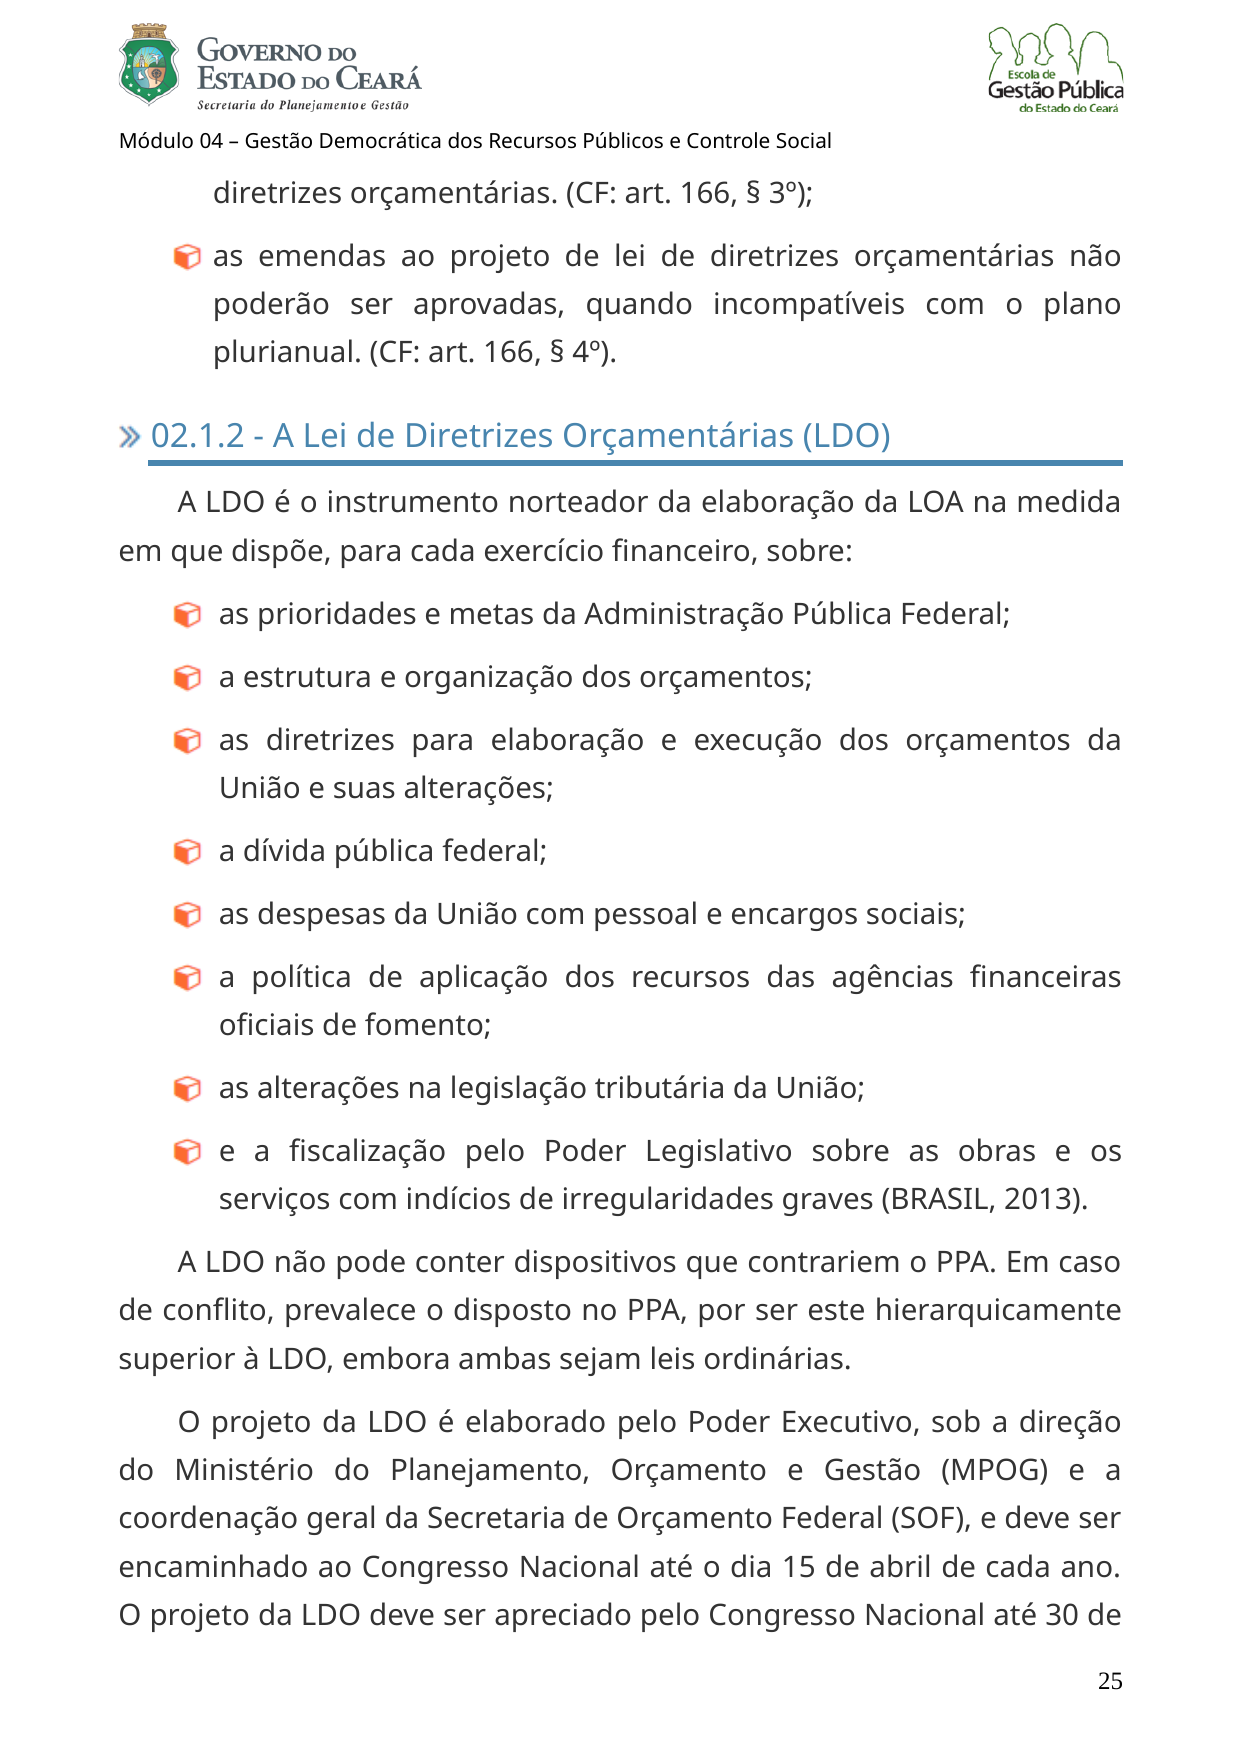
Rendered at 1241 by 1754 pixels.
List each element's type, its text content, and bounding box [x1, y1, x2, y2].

subtitle 02.1.2 - A Lei de Diretrizes Orçamentárias (LDO) [148, 409, 1123, 460]
text A LDO é o instrumento norteador da elaboração da LOA na medida em que dispõe, para cada exercício financeiro, sobre: [118, 481, 1123, 570]
picture [172, 1072, 204, 1103]
picture [172, 240, 204, 271]
picture [172, 835, 204, 866]
list as diretrizes para elaboração e execução dos orçamentos da União e suas alterações; [183, 718, 1123, 807]
picture [172, 1135, 204, 1166]
picture [110, 419, 148, 456]
list e a fiscalização pelo Poder Legislativo sobre as obras e os serviços com indícios de irregularidades graves (BRASIL, 2013). [183, 1129, 1123, 1218]
text O projeto da LDO é elaborado pelo Poder Executivo, sob a direção do Ministério do Planejamento, Orçamento e Gestão (MPOG) e a coordenação geral da Secretaria de Orçamento Federal (SOF), e deve ser encaminhado ao Congresso Nacional até o dia 15 de abril de cada ano. O projeto da LDO deve ser apreciado pelo Congresso Nacional até 30 de [118, 1400, 1123, 1634]
list a dívida pública federal; [183, 829, 1123, 870]
list as prioridades e metas da Administração Pública Federal; [183, 592, 1123, 633]
picture [118, 23, 1124, 112]
picture [172, 724, 204, 755]
text A LDO não pode conter dispositivos que contrariem o PPA. Em caso de conflito, prevalece o disposto no PPA, por ser este hierarquicamente superior à LDO, embora ambas sejam leis ordinárias. [118, 1241, 1123, 1378]
list as despesas da União com pessoal e encargos sociais; [183, 892, 1123, 933]
picture [172, 898, 204, 929]
list as alterações na legislação tributária da União; [183, 1067, 1123, 1107]
picture [172, 661, 204, 692]
list a estrutura e organização dos orçamentos; [183, 655, 1123, 696]
list as emendas ao projeto de lei de diretrizes orçamentárias não poderão ser aprovadas, quando incompatíveis com o plano plurianual. (CF: art. 166, § 4º). [177, 234, 1123, 372]
picture [172, 598, 204, 629]
list a política de aplicação dos recursos das agências financeiras oficiais de fomento; [183, 955, 1123, 1044]
picture [172, 961, 204, 992]
list diretrizes orçamentárias. (CF: art. 166, § 3º); [177, 172, 1123, 212]
